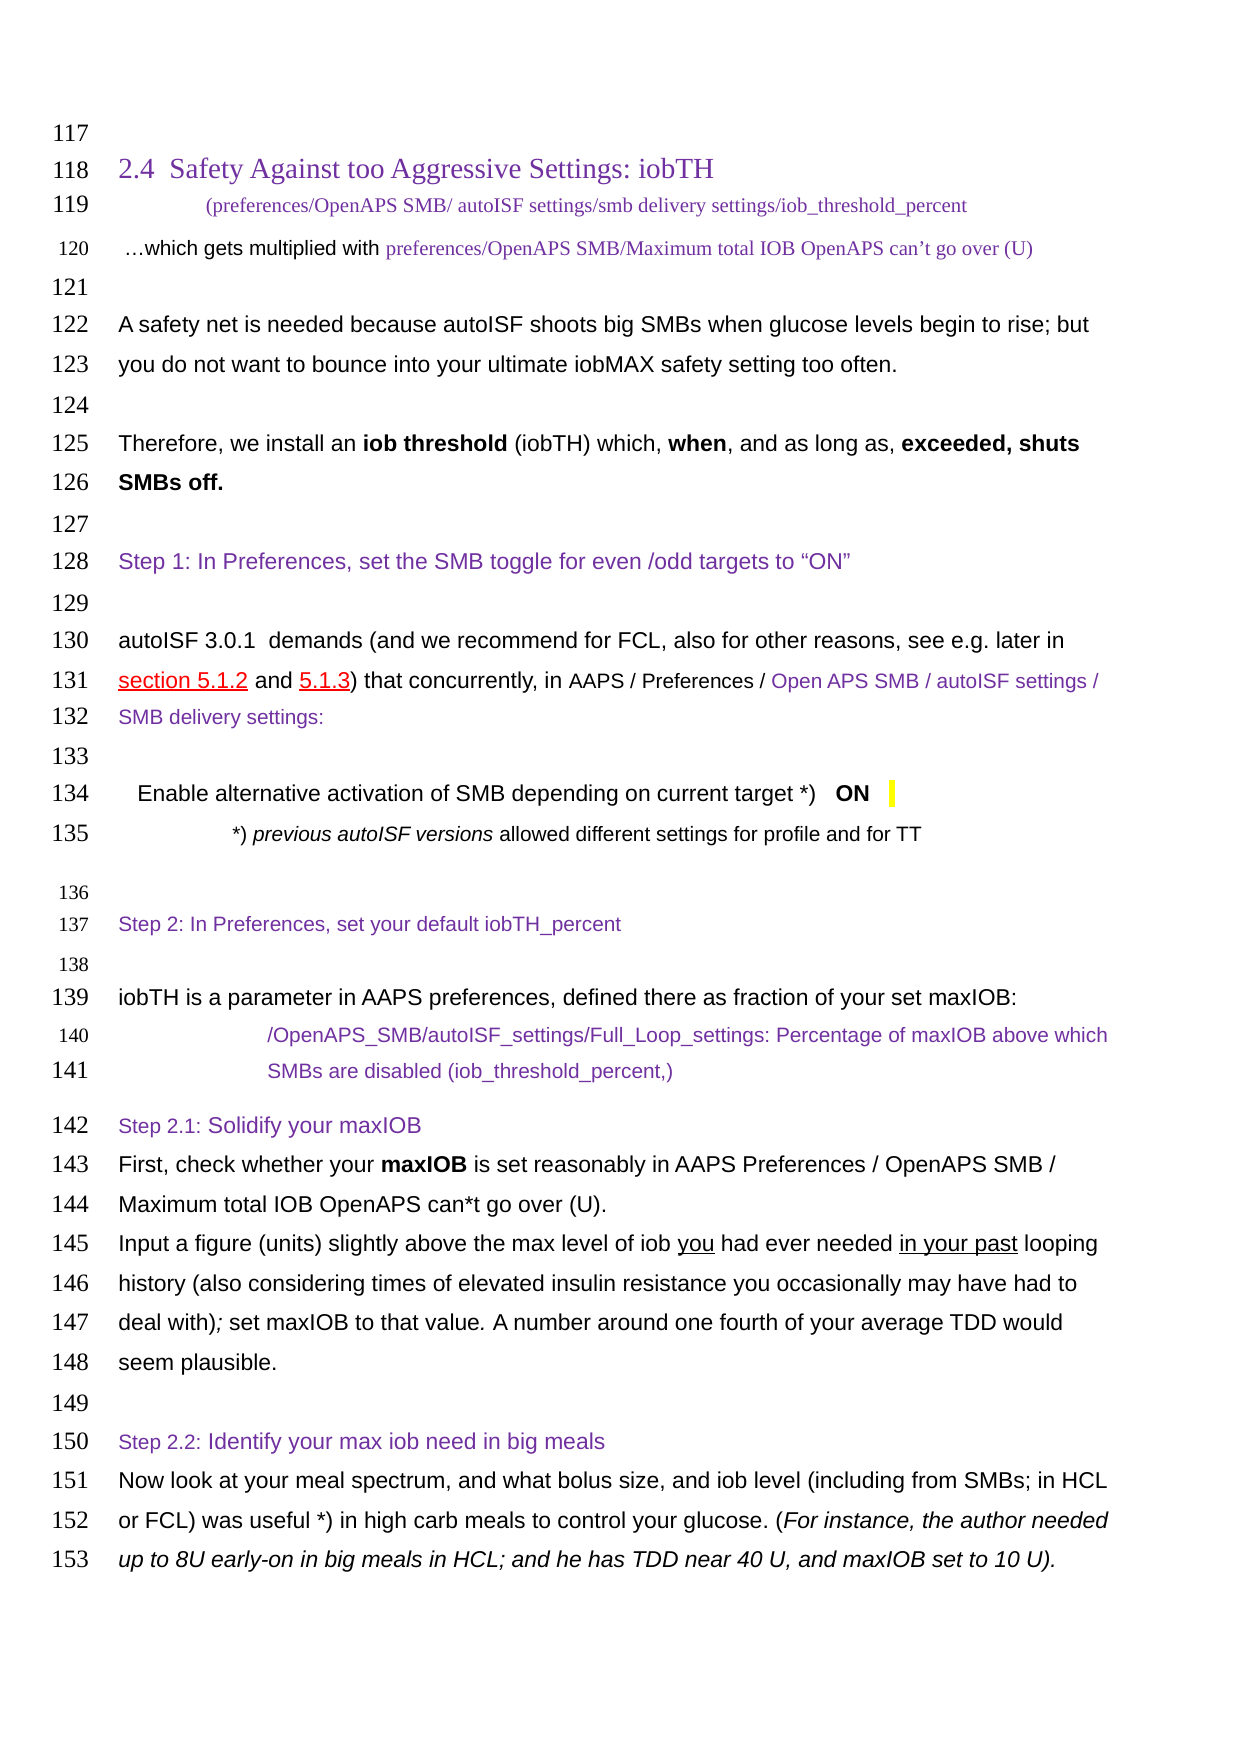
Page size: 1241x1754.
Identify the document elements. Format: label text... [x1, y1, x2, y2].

text 2.4 Safety Against too Aggressive Settings: iobTH [118, 152, 1122, 185]
text Step 2.2: Identify your max iob need in big meals [118, 1428, 1122, 1454]
text A safety net is needed because autoISF shoots big SMBs when glucose levels begin to rise; but you do not want to bounce into your ultimate iobMAX safety setting too often. [118, 311, 1122, 377]
text Therefore, we install an iob threshold (iobTH) which, when, and as long as, exceeded, shuts SMBs off. [118, 430, 1122, 496]
text …which gets multiplied with preferences/OpenAPS SMB/Maximum total IOB OpenAPS can’t go over (U) [118, 236, 1122, 260]
text Step 2.1: Solidify your maxIOB [118, 1112, 1122, 1138]
list /OpenAPS_SMB/autoISF_settings/Full_Loop_settings: Percentage of maxIOB above which SMBs are disabled (iob_threshold_percent,) [267, 1023, 1122, 1083]
list *) previous autoISF versions allowed different settings for profile and for TT [156, 820, 1122, 846]
text Step 1: In Preferences, set the SMB toggle for even /odd targets to “ON” [118, 548, 1122, 574]
text (preferences/OpenAPS SMB/ autoISF settings/smb delivery settings/iob_threshold_percent [118, 185, 1122, 219]
text Now look at your meal spectrum, and what bolus size, and iob level (including from SMBs; in HCL or FCL) was useful *) in high carb meals to control your glucose. (For instance, the author needed up to 8U early-on in big meals in HCL; and he has TDD near 40 U, and maxIOB set to 10 U). [118, 1467, 1122, 1572]
text autoISF 3.0.1 demands (and we recommend for FCL, also for other reasons, see e.g. later in section 5.1.2 and 5.1.3) that concurrently, in AAPS / Preferences / Open APS SMB / autoISF settings / SMB delivery settings: [118, 627, 1122, 729]
text Input a figure (units) slightly above the max level of iob you had ever needed in your past looping history (also considering times of elevated insulin resistance you occasionally may have had to deal with); set maxIOB to that value. A number around one fourth of your average TDD would seem plausible. [118, 1230, 1122, 1375]
text Enable alternative activation of SMB depending on current target *) ON [118, 780, 1122, 807]
text First, check whether your maxIOB is set reasonably in AAPS Preferences / OpenAPS SMB / Maximum total IOB OpenAPS can*t go over (U). [118, 1151, 1122, 1217]
text Step 2: In Preferences, set your default iobTH_percent [118, 912, 1122, 936]
text iobTH is a parameter in AAPS preferences, defined there as fraction of your set maxIOB: [118, 984, 1122, 1010]
